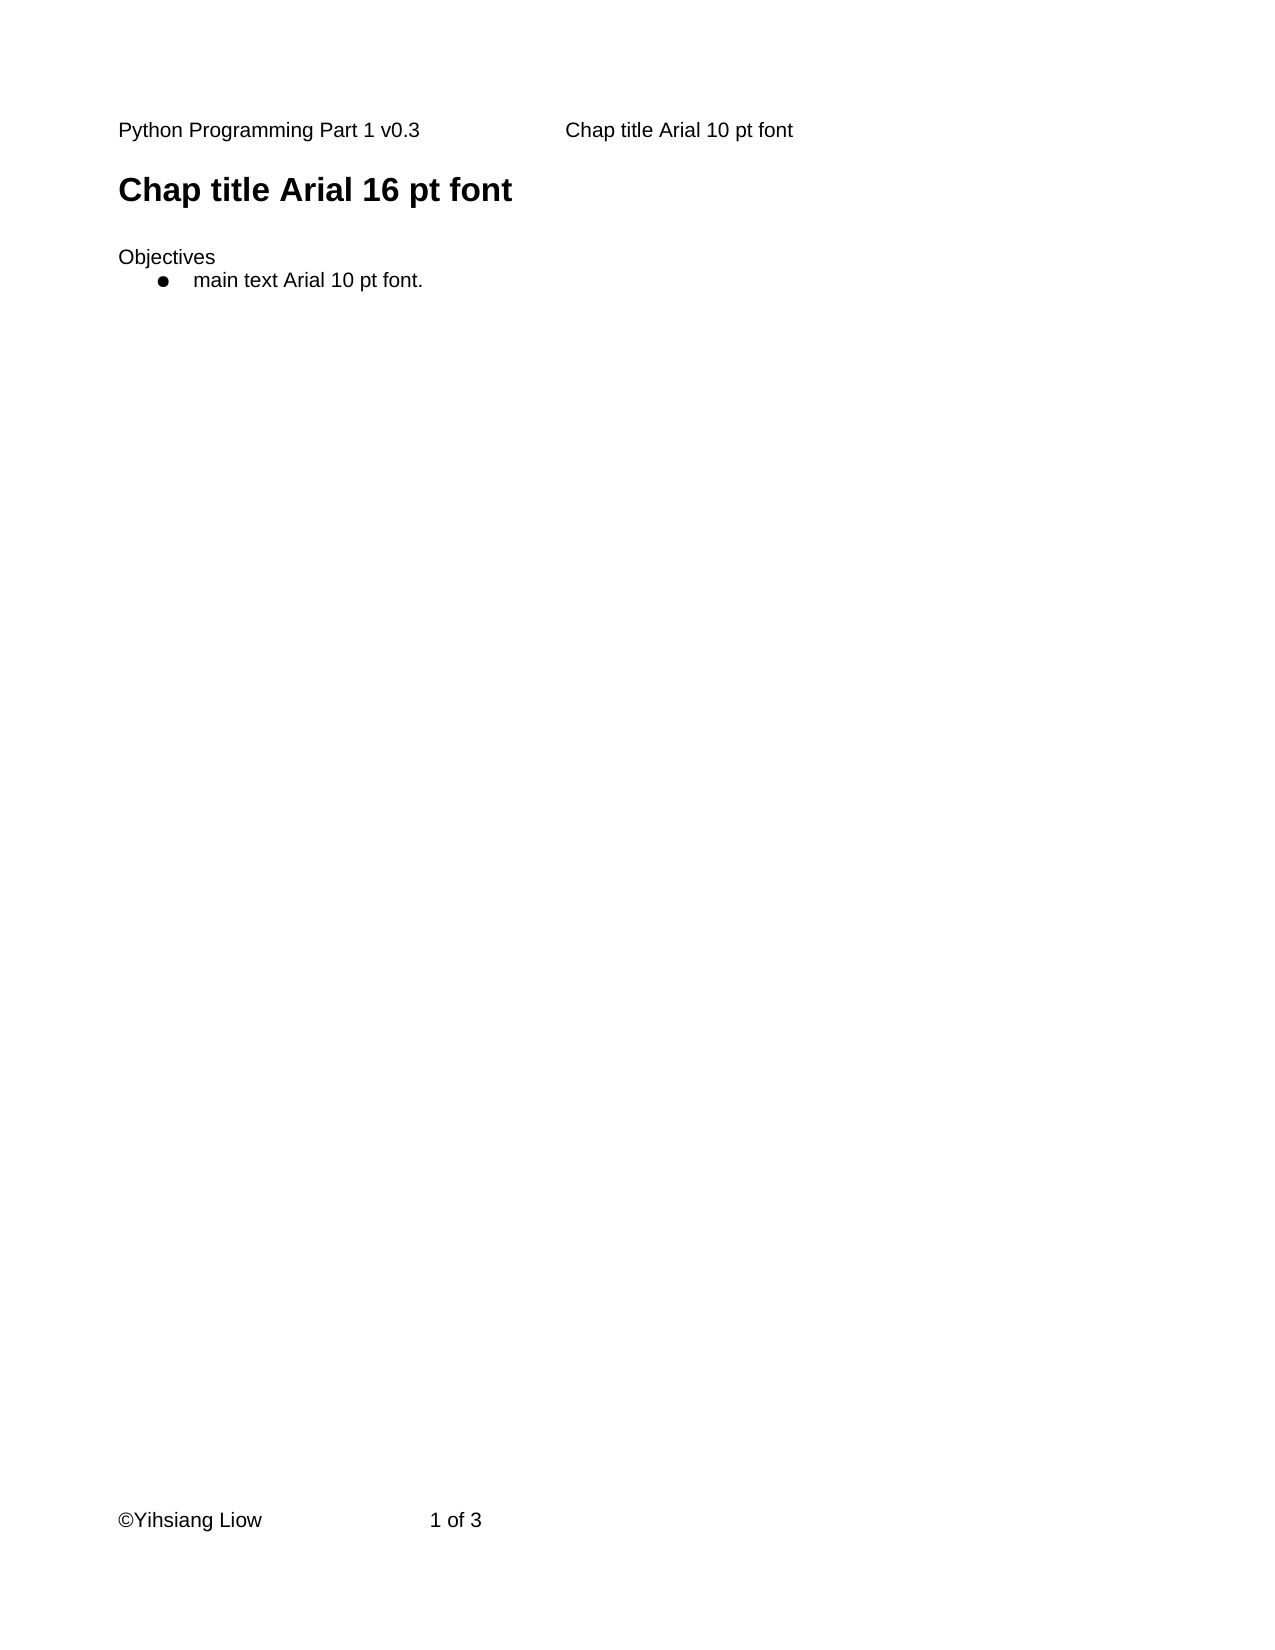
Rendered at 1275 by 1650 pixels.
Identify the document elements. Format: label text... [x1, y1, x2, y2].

text Objectives [118, 245, 793, 269]
text Chap title Arial 16 pt font [118, 171, 793, 208]
list main text Arial 10 pt font. [156, 269, 793, 292]
